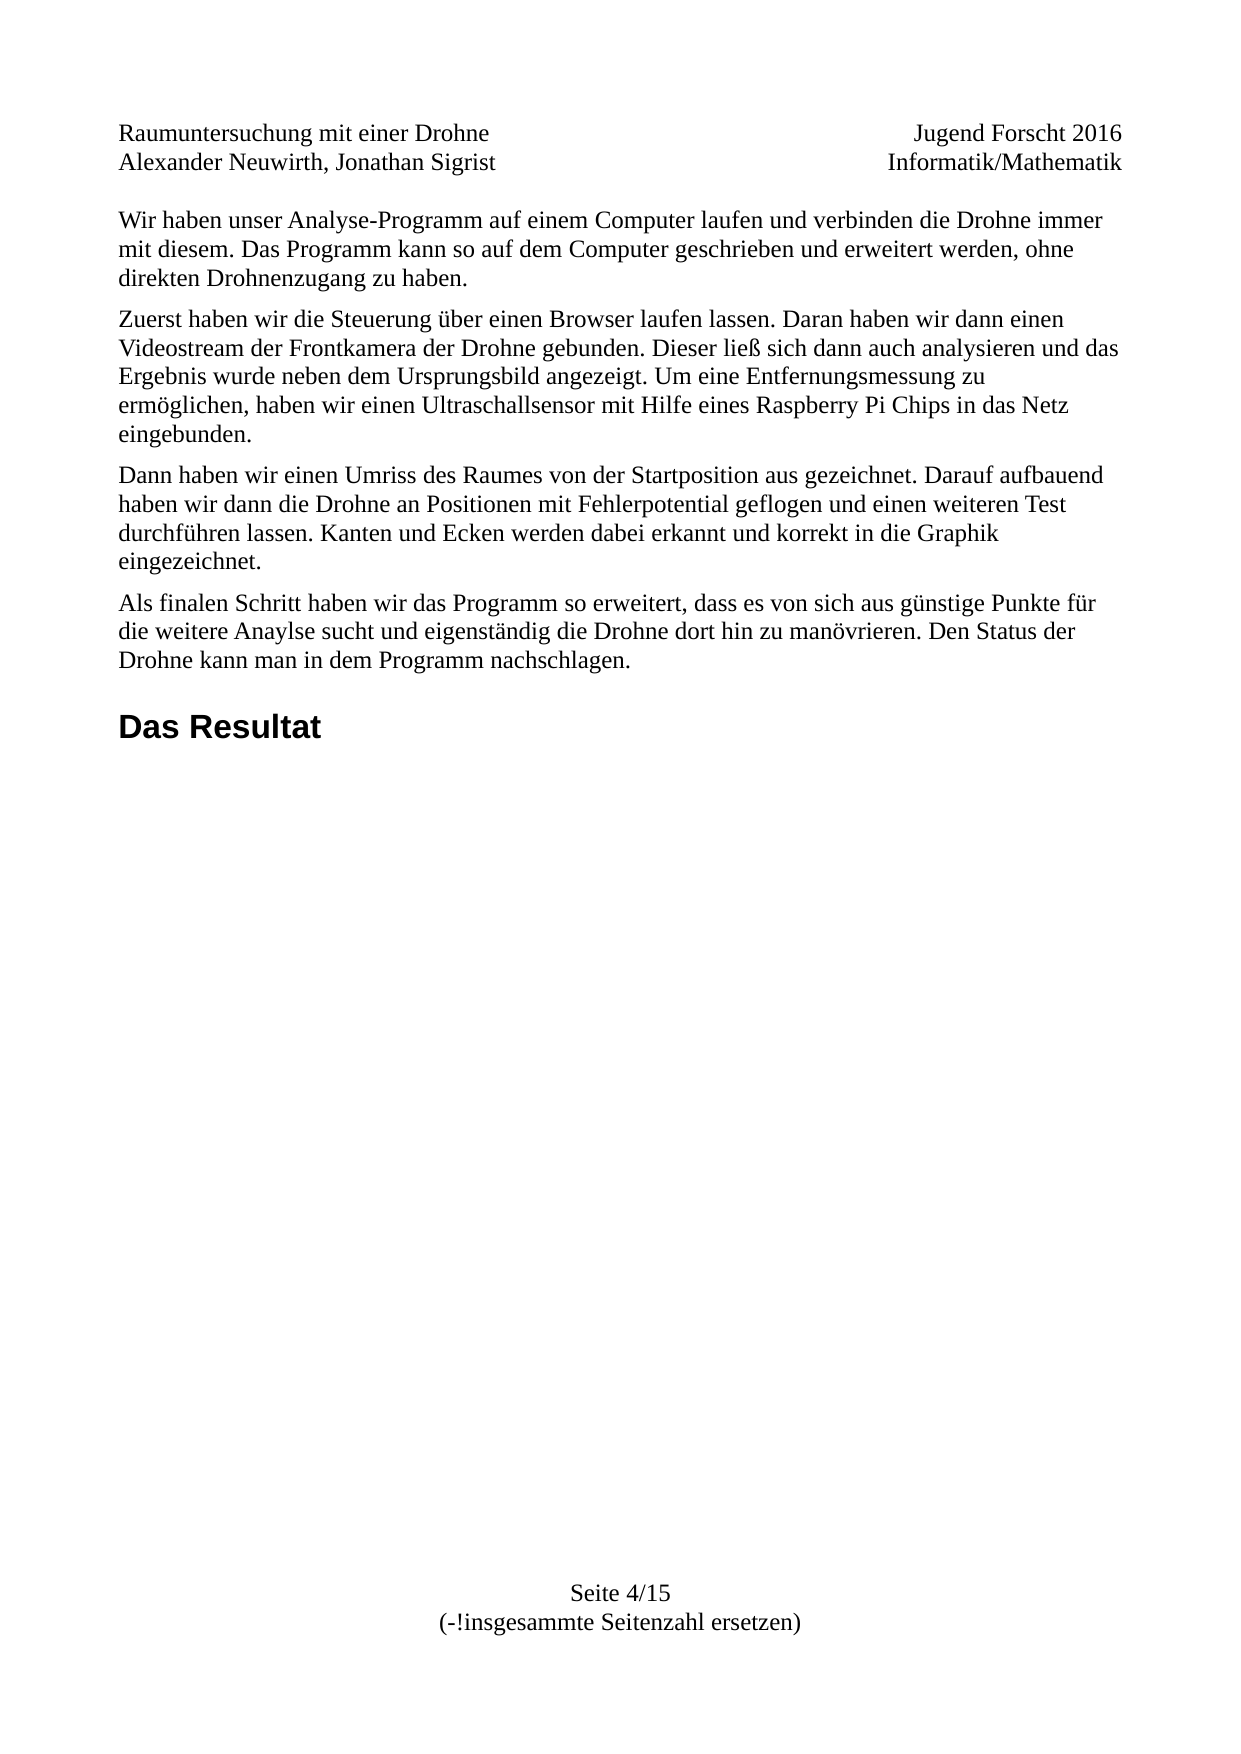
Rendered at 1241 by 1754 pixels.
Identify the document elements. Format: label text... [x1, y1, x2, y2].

text Wir haben unser Analyse-Programm auf einem Computer laufen und verbinden die Drohne immer mit diesem. Das Programm kann so auf dem Computer geschrieben und erweitert werden, ohne direkten Drohnenzugang zu haben. [118, 205, 1122, 291]
text Zuerst haben wir die Steuerung über einen Browser laufen lassen. Daran haben wir dann einen Videostream der Frontkamera der Drohne gebunden. Dieser ließ sich dann auch analysieren und das Ergebnis wurde neben dem Ursprungsbild angezeigt. Um eine Entfernungsmessung zu ermöglichen, haben wir einen Ultraschallsensor mit Hilfe eines Raspberry Pi Chips in das Netz eingebunden. [118, 304, 1122, 448]
text Als finalen Schritt haben wir das Programm so erweitert, dass es von sich aus günstige Punkte für die weitere Anaylse sucht und eigenständig die Drohne dort hin zu manövrieren. Den Status der Drohne kann man in dem Programm nachschlagen. [118, 588, 1122, 674]
subtitle Das Resultat [118, 707, 1122, 746]
text Dann haben wir einen Umriss des Raumes von der Startposition aus gezeichnet. Darauf aufbauend haben wir dann die Drohne an Positionen mit Fehlerpotential geflogen und einen weiteren Test durchführen lassen. Kanten und Ecken werden dabei erkannt und korrekt in die Graphik eingezeichnet. [118, 460, 1122, 575]
